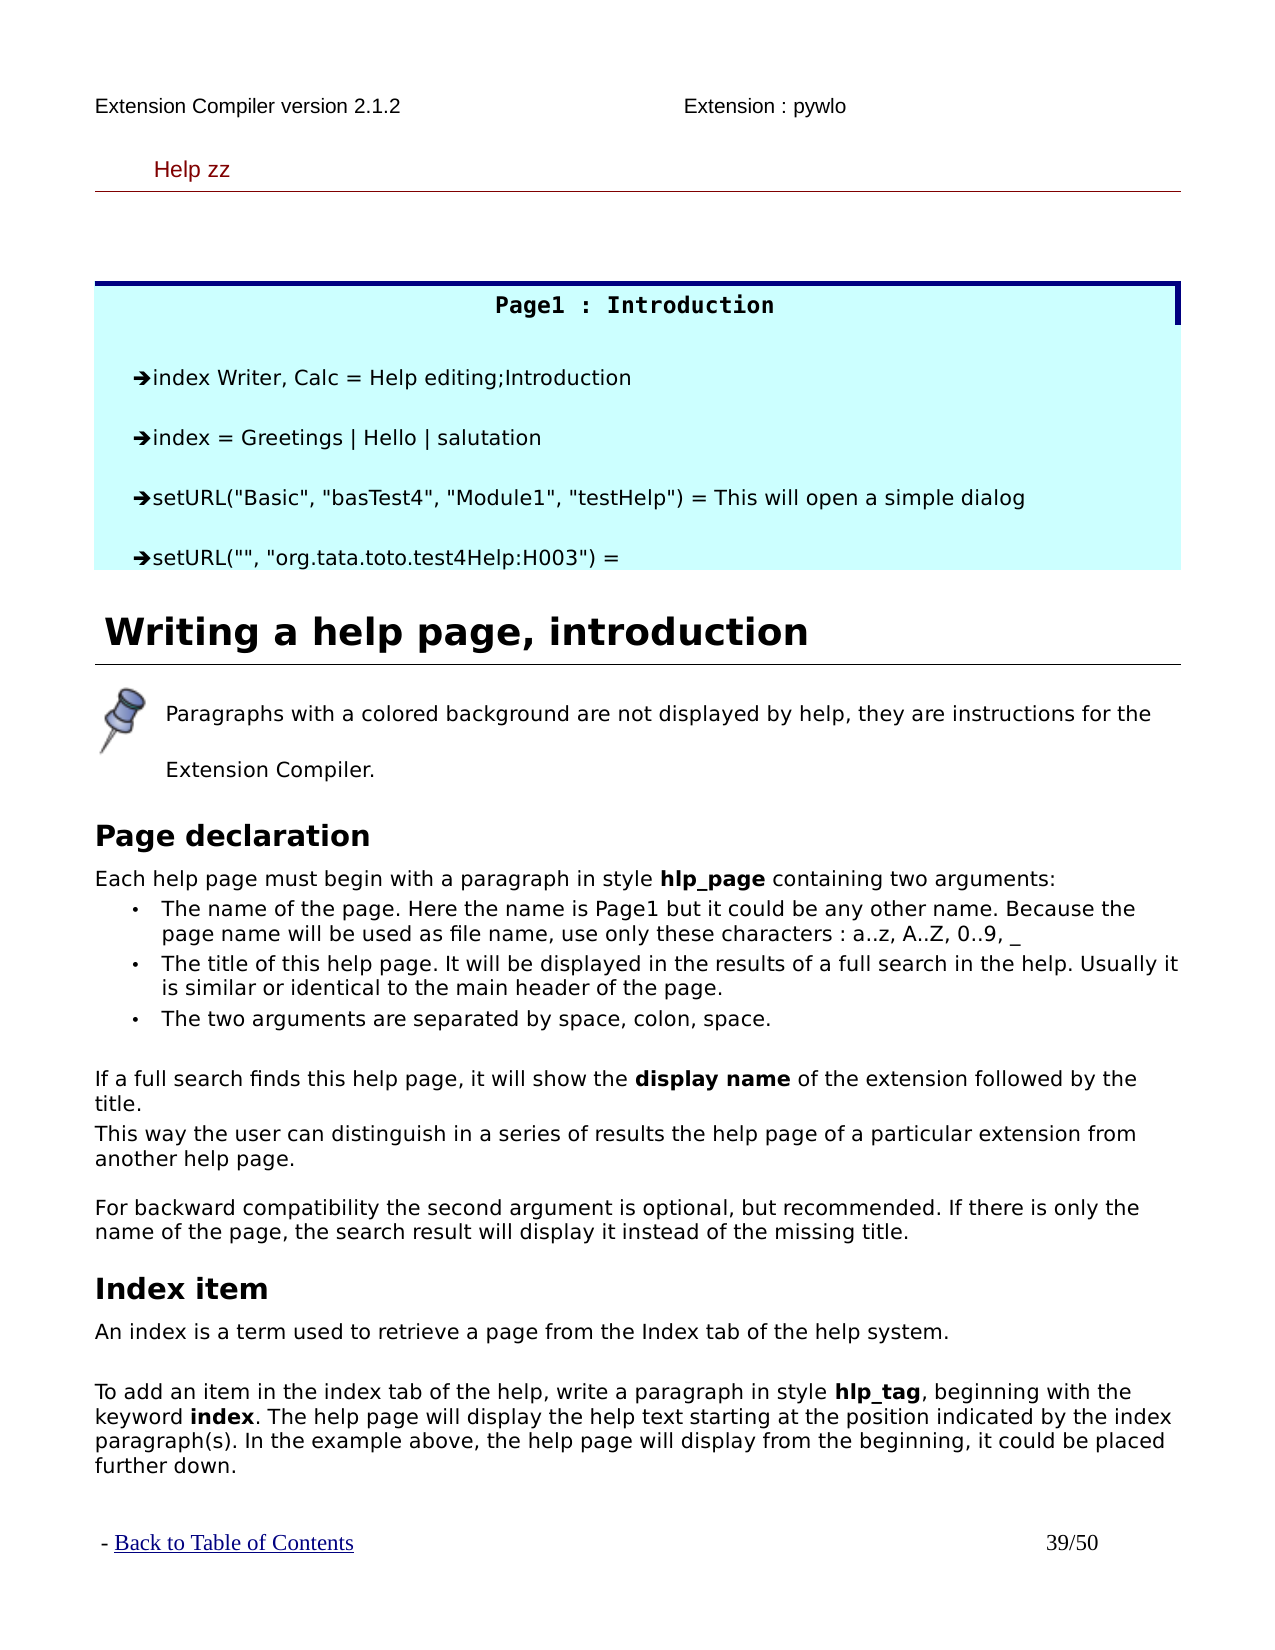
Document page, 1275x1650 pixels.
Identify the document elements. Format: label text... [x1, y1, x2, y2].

list The title of this help page. It will be displayed in the results of a full search in the help. Usually it is similar or identical to the main header of the page. [132, 952, 1181, 1001]
list The name of the page. Here the name is Page1 but it could be any other name. Because the page name will be used as file name, use only these characters : a..z, A..Z, 0..9, _ [132, 897, 1181, 946]
text Page declaration [94, 819, 1181, 853]
text To add an item in the index tab of the help, write a paragraph in style hlp_tag, beginning with the keyword index. The help page will display the help text starting at the position indicated by the index paragraph(s). In the example above, the help page will display from the beginning, it could be placed further down. [94, 1380, 1181, 1478]
list index = Greetings | Hello | salutation [94, 426, 1181, 451]
text Writing a help page, introduction [94, 601, 1181, 664]
text If a full search finds this help page, it will show the display name of the extension followed by the title. [94, 1067, 1181, 1116]
text Index item [94, 1272, 1181, 1306]
text Page1 : Introduction [94, 282, 1175, 325]
list Paragraphs with a colored background are not displayed by help, they are instructions for the Extension Compiler. [94, 685, 1181, 783]
list index Writer, Calc = Help editing;Introduction [94, 366, 1181, 391]
text Each help page must begin with a paragraph in style hlp_page containing two arguments: [94, 867, 1181, 891]
list The two arguments are separated by space, colon, space. [132, 1007, 1181, 1031]
text An index is a term used to retrieve a page from the Index tab of the help system. [94, 1319, 1181, 1344]
list setURL("", "org.tata.toto.test4Help:H003") = [94, 546, 1181, 570]
text Help zz [94, 147, 1181, 192]
text This way the user can distinguish in a series of results the help page of a particular extension from another help page. For backward compatibility the second argument is optional, but recommended. If there is only the name of the page, the search result will display it instead of the missing title. [94, 1122, 1181, 1244]
list setURL("Basic", "basTest4", "Module1", "testHelp") = This will open a simple dialog [94, 486, 1181, 510]
picture [95, 686, 151, 757]
